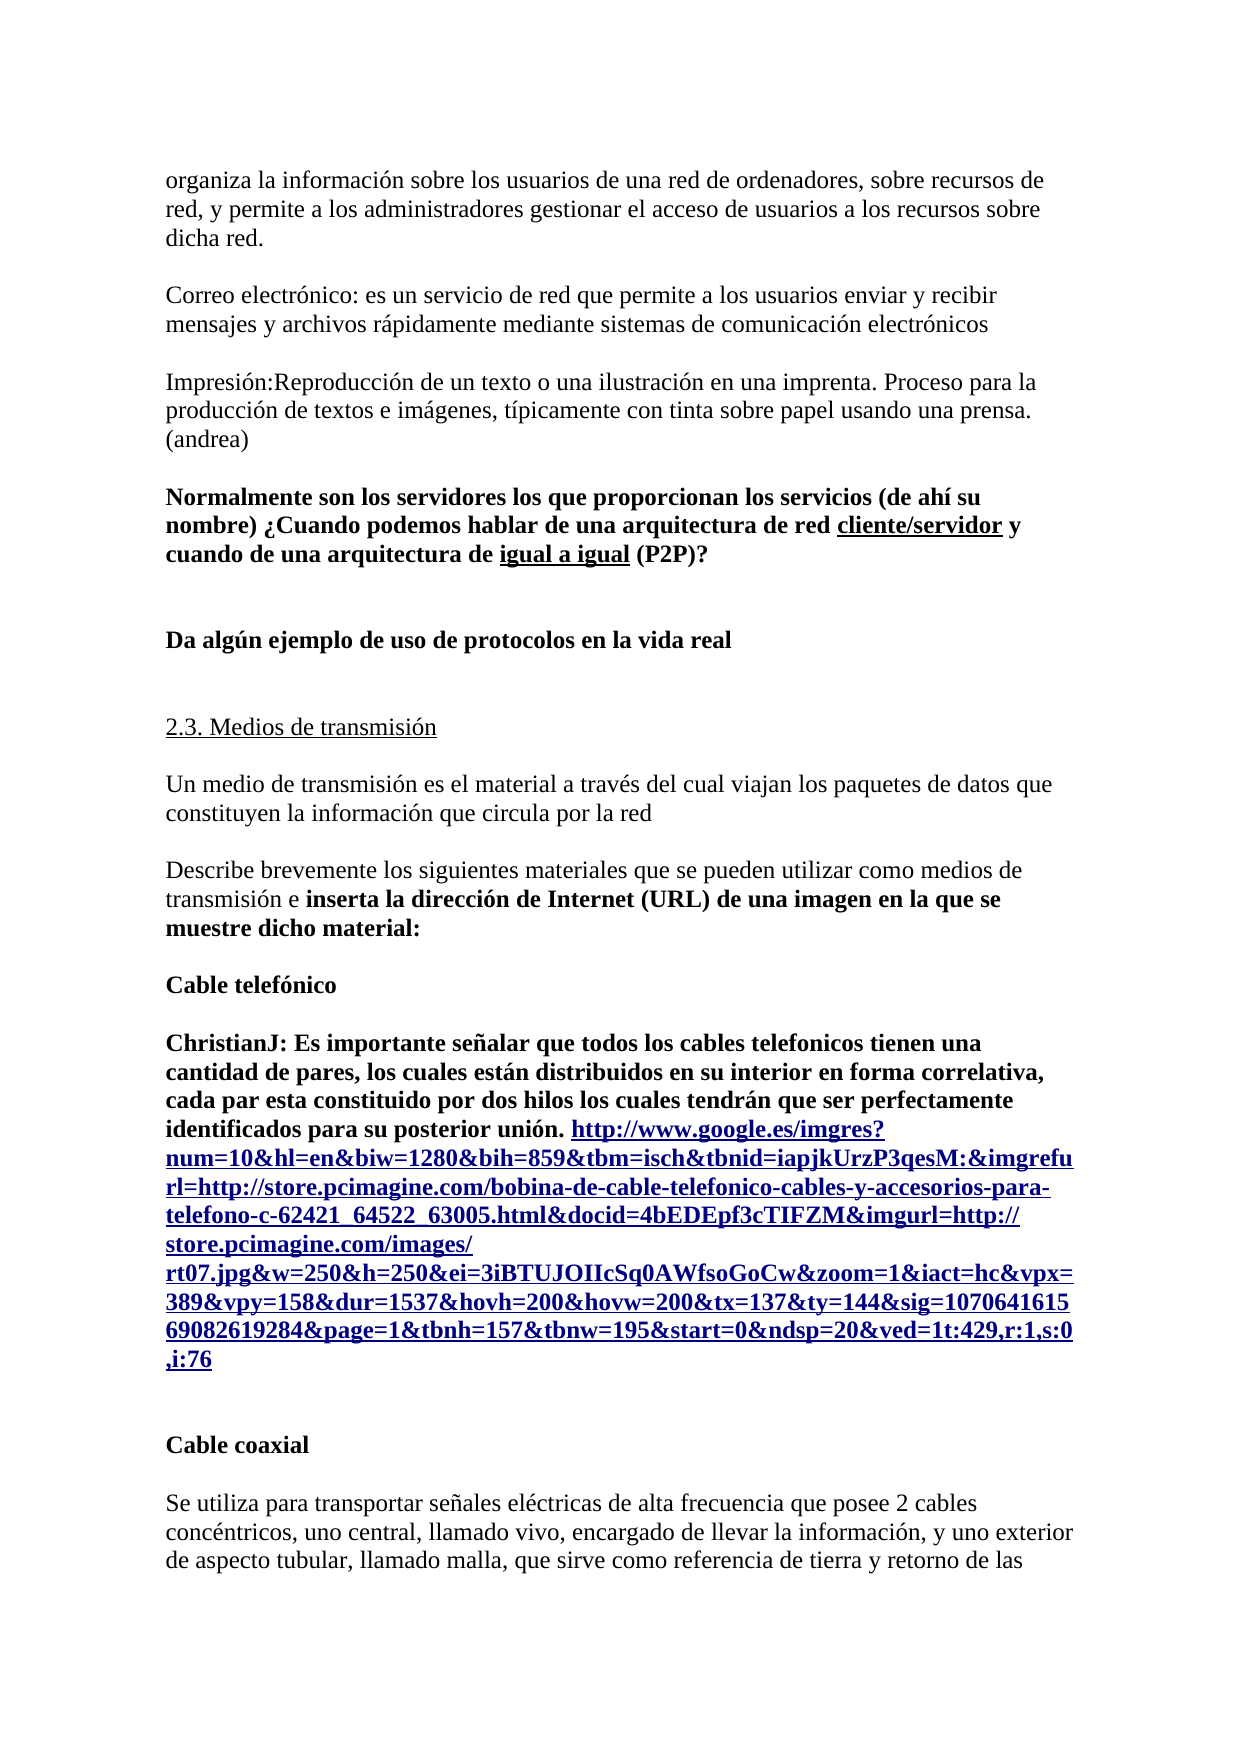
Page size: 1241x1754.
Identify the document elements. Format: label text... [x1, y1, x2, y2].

text organiza la información sobre los usuarios de una red de ordenadores, sobre recursos de red, y permite a los administradores gestionar el acceso de usuarios a los recursos sobre dicha red. Correo electrónico: es un servicio de red que permite a los usuarios enviar y recibir mensajes y archivos rápidamente mediante sistemas de comunicación electrónicos Impresión:Reproducción de un texto o una ilustración en una imprenta. Proceso para la producción de textos e imágenes, típicamente con tinta sobre papel usando una prensa.(andrea) Normalmente son los servidores los que proporcionan los servicios (de ahí su nombre) ¿Cuando podemos hablar de una arquitectura de red cliente/servidor y cuando de una arquitectura de igual a igual (P2P)? Da algún ejemplo de uso de protocolos en la vida real 2.3. Medios de transmisión Un medio de transmisión es el material a través del cual viajan los paquetes de datos que constituyen la información que circula por la red Describe brevemente los siguientes materiales que se pueden utilizar como medios de transmisión e inserta la dirección de Internet (URL) de una imagen en la que se muestre dicho material: Cable telefónico ChristianJ: Es importante señalar que todos los cables telefonicos tienen una cantidad de pares, los cuales están distribuidos en su interior en forma correlativa, cada par esta constituido por dos hilos los cuales tendrán que ser perfectamente identificados para su posterior unión. http://www.google.es/imgres?num=10&hl=en&biw=1280&bih=859&tbm=isch&tbnid=iapjkUrzP3qesM:&imgrefurl=http://store.pcimagine.com/bobina-de-cable-telefonico-cables-y-accesorios-para-telefono-c-62421_64522_63005.html&docid=4bEDEpf3cTIFZM&imgurl=http://store.pcimagine.com/images/rt07.jpg&w=250&h=250&ei=3iBTUJOIIcSq0AWfsoGoCw&zoom=1&iact=hc&vpx=389&vpy=158&dur=1537&hovh=200&hovw=200&tx=137&ty=144&sig=107064161569082619284&page=1&tbnh=157&tbnw=195&start=0&ndsp=20&ved=1t:429,r:1,s:0,i:76 Cable coaxial Se utiliza para transportar señales eléctricas de alta frecuencia que posee 2 cables concéntricos, uno central, llamado vivo, encargado de llevar la información, y uno exterior de aspecto tubular, llamado malla, que sirve como referencia de tierra y retorno de las [165, 165, 1075, 1574]
